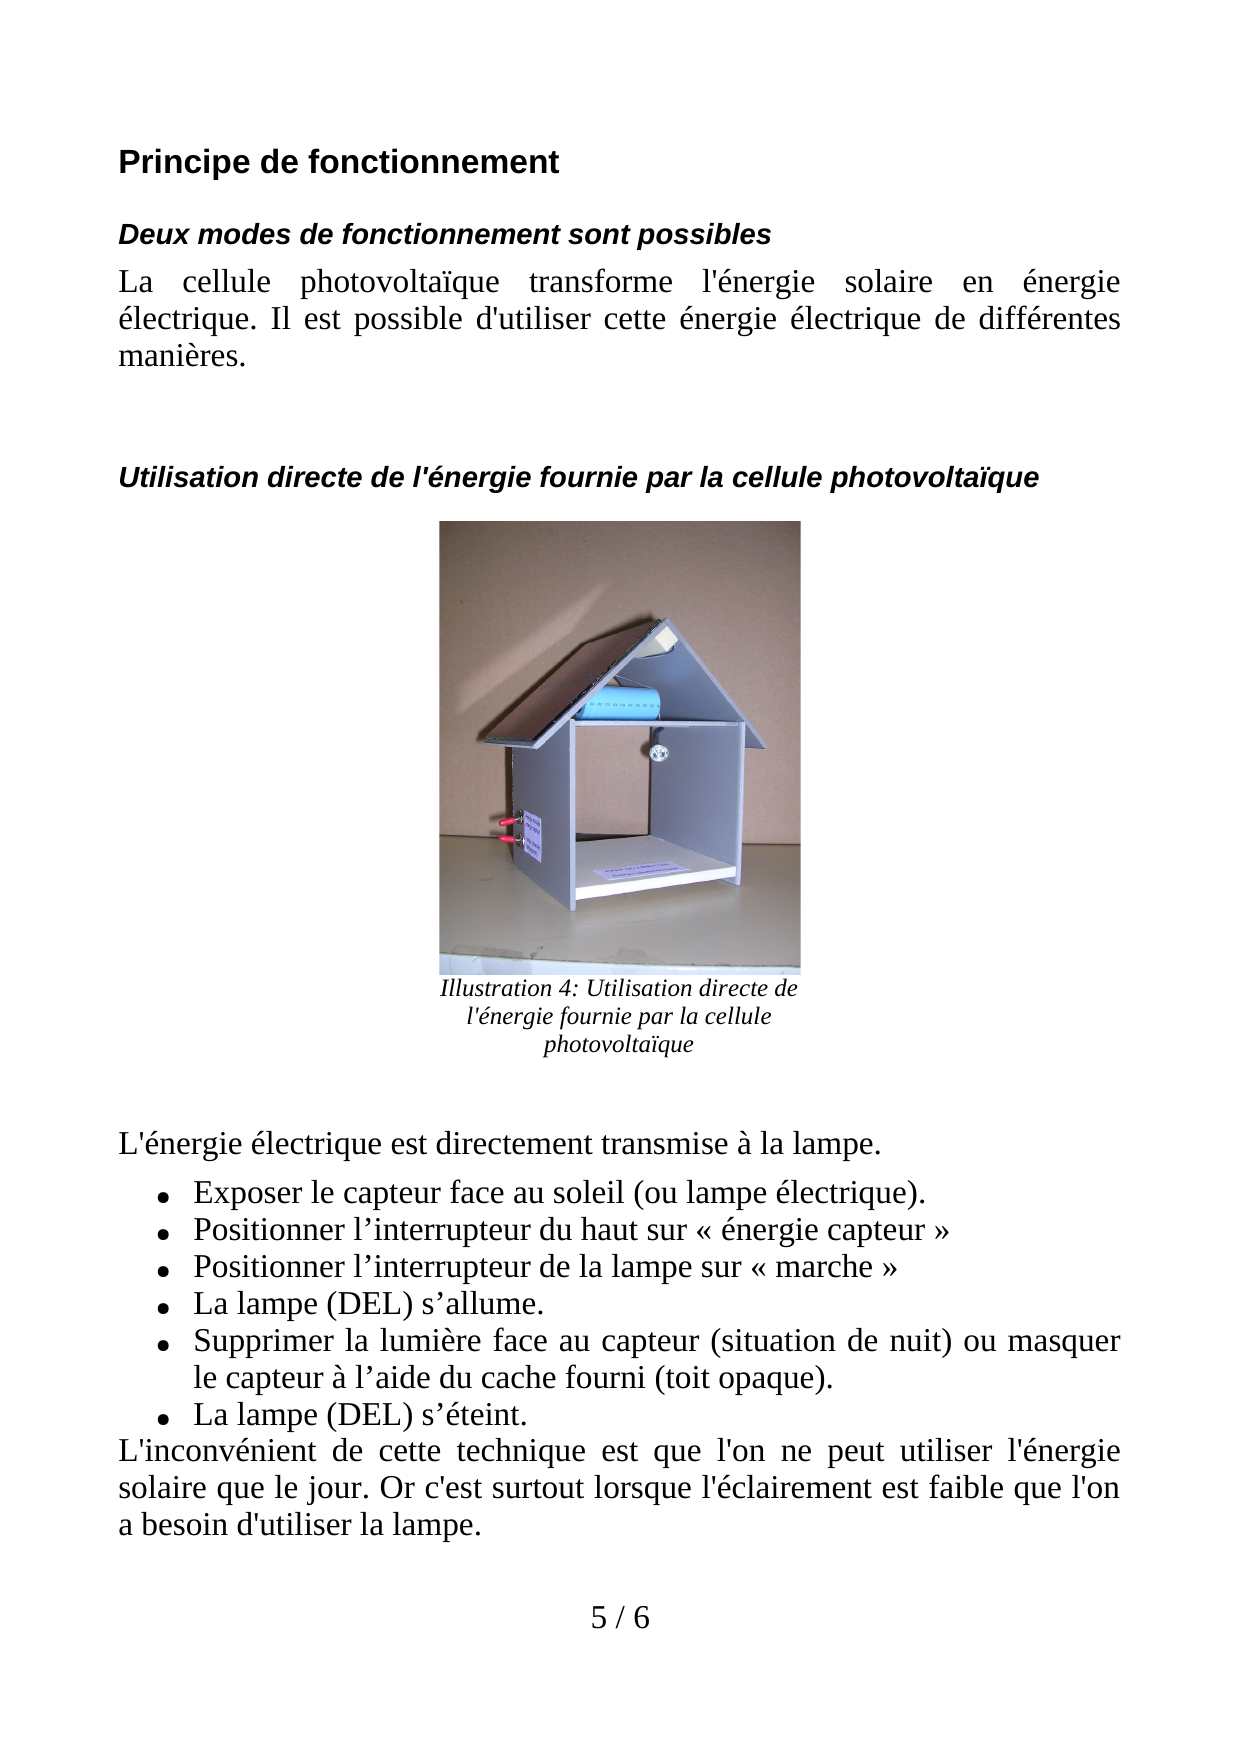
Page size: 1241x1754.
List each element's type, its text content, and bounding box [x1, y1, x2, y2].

text Illustration 4: Utilisation directe de l'énergie fournie par la cellule photovoltaïque [394, 522, 846, 1058]
subtitle Principe de fonctionnement [118, 143, 1122, 181]
subtitle Utilisation directe de l'énergie fournie par la cellule photovoltaïque [118, 461, 1122, 493]
list Positionner l’interrupteur de la lampe sur « marche » [156, 1248, 1122, 1285]
text L'énergie électrique est directement transmise à la lampe. [118, 1125, 1122, 1162]
list Positionner l’interrupteur du haut sur « énergie capteur » [156, 1211, 1122, 1248]
list Exposer le capteur face au soleil (ou lampe électrique). [156, 1174, 1122, 1211]
list La lampe (DEL) s’allume. [156, 1285, 1122, 1322]
text L'inconvénient de cette technique est que l'on ne peut utiliser l'énergie solaire que le jour. Or c'est surtout lorsque l'éclairement est faible que l'on a besoin d'utiliser la lampe. [118, 1432, 1122, 1543]
subtitle Deux modes de fonctionnement sont possibles [118, 218, 1122, 251]
list La lampe (DEL) s’éteint. [156, 1395, 1122, 1432]
picture [439, 521, 801, 975]
text La cellule photovoltaïque transforme l'énergie solaire en énergie électrique. Il est possible d'utiliser cette énergie électrique de différentes manières. [118, 263, 1122, 374]
list Supprimer la lumière face au capteur (situation de nuit) ou masquer le capteur à l’aide du cache fourni (toit opaque). [156, 1322, 1122, 1395]
